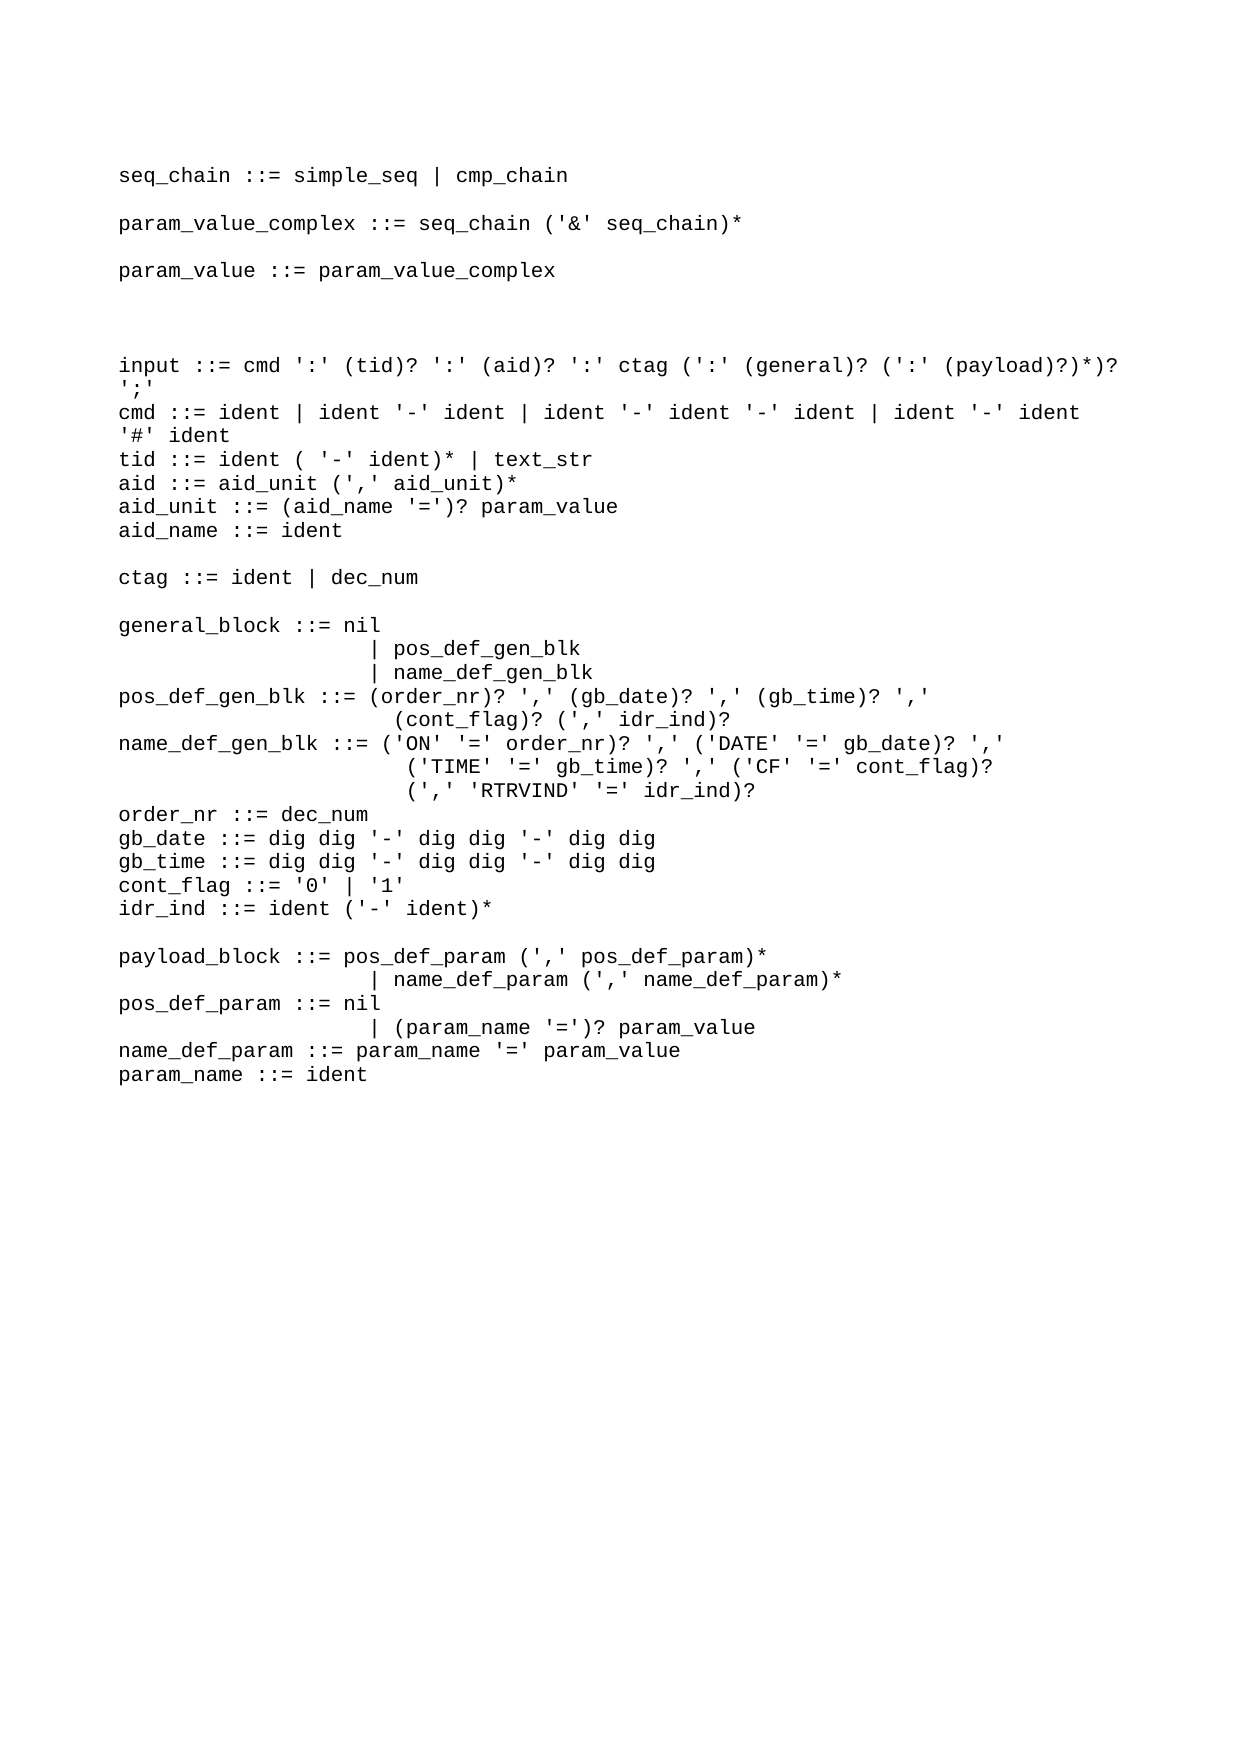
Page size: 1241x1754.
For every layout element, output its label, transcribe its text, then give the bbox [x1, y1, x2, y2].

text name_def_gen_blk ::= ('ON' '=' order_nr)? ',' ('DATE' '=' gb_date)? ',' [118, 733, 1122, 757]
text order_nr ::= dec_num [118, 804, 1122, 827]
text param_value ::= param_value_complex [118, 260, 1122, 284]
text ('TIME' '=' gb_time)? ',' ('CF' '=' cont_flag)? [118, 757, 1122, 780]
text aid_name ::= ident [118, 520, 1122, 544]
text seq_chain ::= simple_seq | cmp_chain [118, 165, 1122, 189]
text param_value_complex ::= seq_chain ('&' seq_chain)* [118, 213, 1122, 236]
text (cont_flag)? (',' idr_ind)? [118, 709, 1122, 733]
text param_name ::= ident [118, 1064, 1122, 1088]
text payload_block ::= pos_def_param (',' pos_def_param)* [118, 946, 1122, 969]
text tid ::= ident ( '-' ident)* | text_str [118, 449, 1122, 473]
text cont_flag ::= '0' | '1' [118, 875, 1122, 898]
text | name_def_param (',' name_def_param)* [118, 969, 1122, 993]
text pos_def_param ::= nil [118, 993, 1122, 1017]
text (',' 'RTRVIND' '=' idr_ind)? [118, 780, 1122, 804]
text gb_date ::= dig dig '-' dig dig '-' dig dig [118, 827, 1122, 851]
text aid ::= aid_unit (',' aid_unit)* [118, 473, 1122, 496]
text input ::= cmd ':' (tid)? ':' (aid)? ':' ctag (':' (general)? (':' (payload)?)*)? ';' [118, 354, 1122, 402]
text aid_unit ::= (aid_name '=')? param_value [118, 496, 1122, 520]
text gb_time ::= dig dig '-' dig dig '-' dig dig [118, 851, 1122, 875]
text name_def_param ::= param_name '=' param_value [118, 1040, 1122, 1064]
text | name_def_gen_blk [118, 662, 1122, 686]
text pos_def_gen_blk ::= (order_nr)? ',' (gb_date)? ',' (gb_time)? ',' [118, 686, 1122, 709]
text general_block ::= nil [118, 615, 1122, 638]
text cmd ::= ident | ident '-' ident | ident '-' ident '-' ident | ident '-' ident '#' ident [118, 402, 1122, 449]
text idr_ind ::= ident ('-' ident)* [118, 898, 1122, 922]
text | pos_def_gen_blk [118, 638, 1122, 662]
text | (param_name '=')? param_value [118, 1017, 1122, 1040]
text ctag ::= ident | dec_num [118, 567, 1122, 591]
